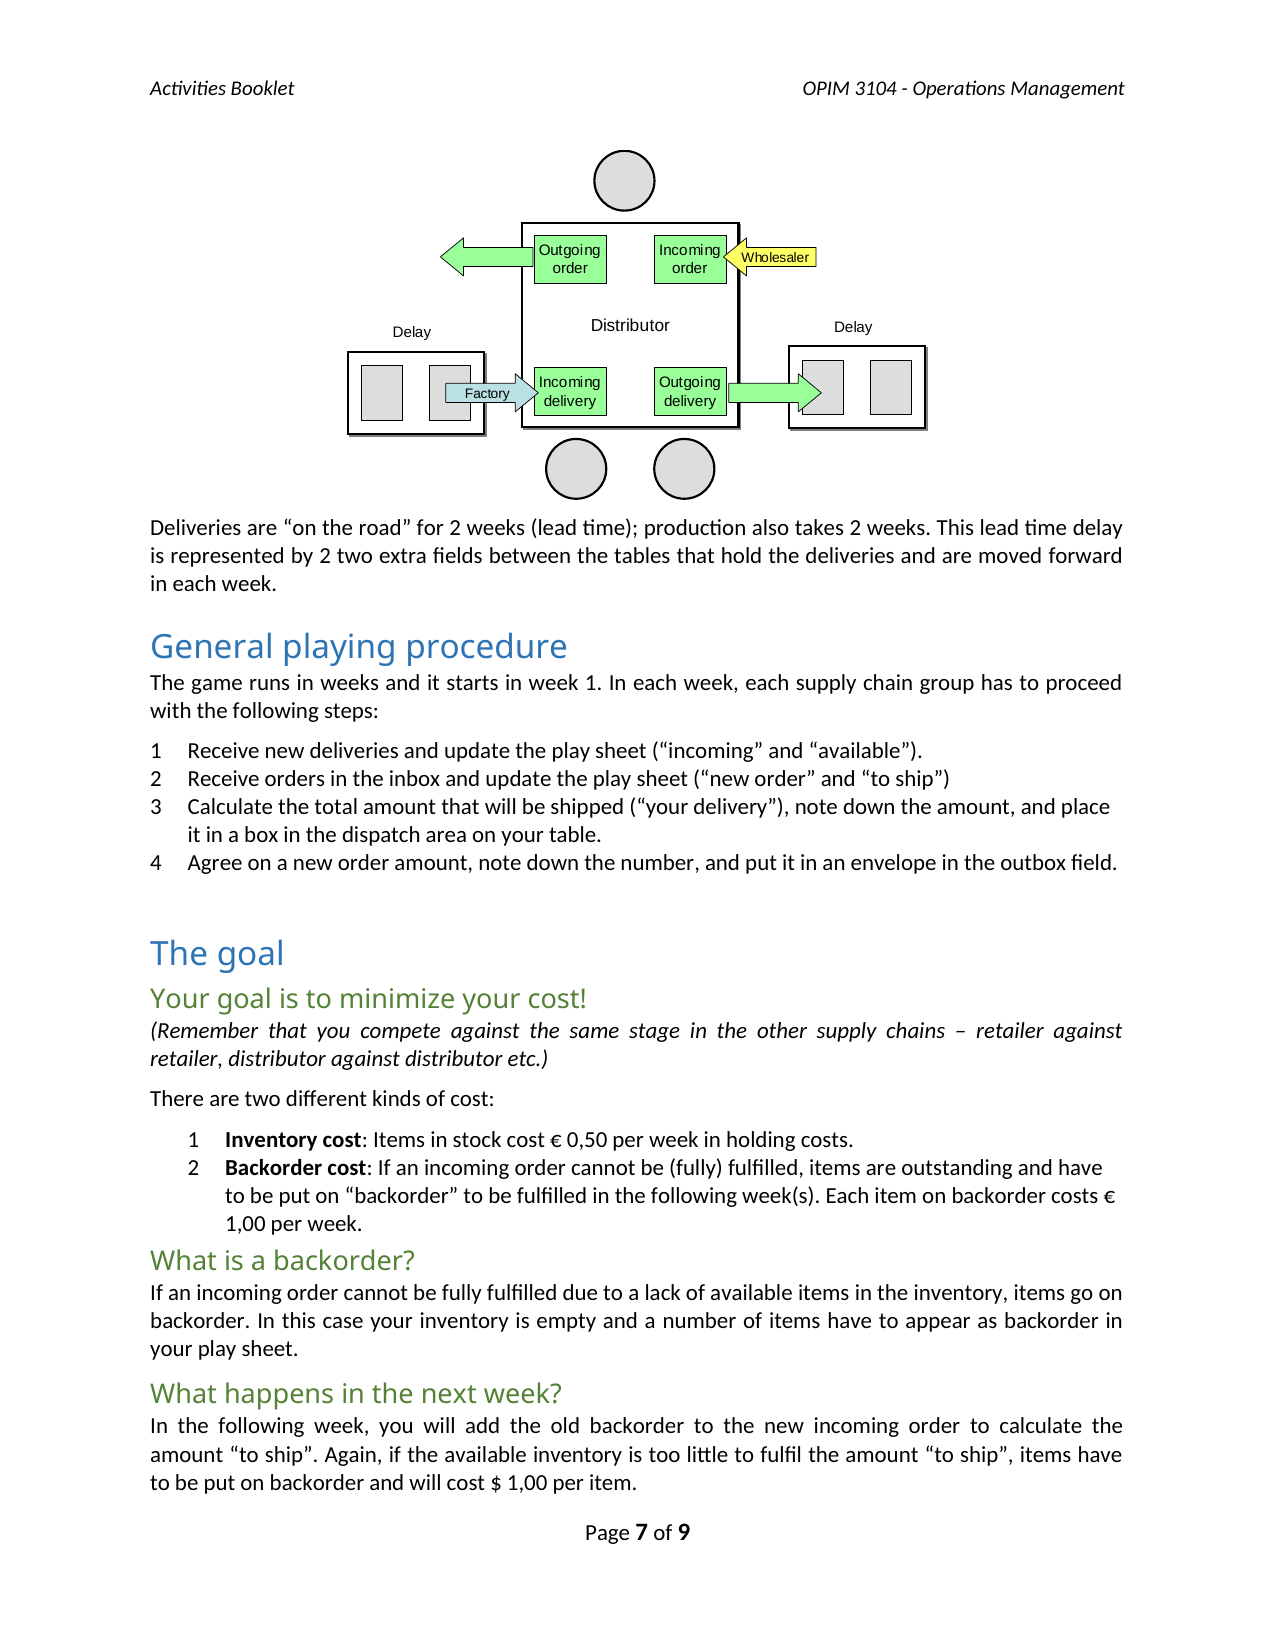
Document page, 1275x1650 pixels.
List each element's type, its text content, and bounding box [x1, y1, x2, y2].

text The game runs in weeks and it starts in week 1. In each week, each supply chain group has to proceed with the following steps: [150, 668, 1125, 724]
list Receive new deliveries and update the play sheet (“incoming” and “available”). [150, 736, 1125, 764]
text There are two different kinds of cost: [150, 1084, 1125, 1113]
list Backorder cost: If an incoming order cannot be (fully) fulfilled, items are outstanding and have to be put on “backorder” to be fulfilled in the following week(s). Each item on backorder costs € 1,00 per week. [187, 1153, 1125, 1237]
subtitle What is a backorder? [150, 1241, 1125, 1278]
text If an incoming order cannot be fully fulfilled due to a lack of available items in the inventory, items go on backorder. In this case your inventory is empty and a number of items have to appear as backorder in your play sheet. [150, 1278, 1125, 1362]
list Calculate the total amount that will be shipped (“your delivery”), note down the amount, and place it in a box in the dispatch area on your table. [150, 792, 1125, 848]
text In the following week, you will add the old backorder to the new incoming order to calculate the amount “to ship”. Again, if the available inventory is too little to fulfil the amount “to ship”, items have to be put on backorder and will cost $ 1,00 per item. [150, 1412, 1125, 1496]
text (Remember that you compete against the same stage in the other supply chains – retailer against retailer, distributor against distributor etc.) [150, 1016, 1125, 1072]
subtitle General playing procedure [150, 622, 1125, 668]
subtitle What happens in the next week? [150, 1375, 1125, 1412]
text Deliveries are “on the road” for 2 weeks (lead time); production also takes 2 weeks. This lead time delay is represented by 2 two extra fields between the tables that hold the deliveries and are moved forward in each week. [150, 513, 1125, 597]
list Receive orders in the inbox and update the play sheet (“new order” and “to ship”) [150, 764, 1125, 792]
subtitle The goal [150, 929, 1125, 975]
subtitle Your goal is to minimize your cost! [150, 979, 1125, 1016]
list Inventory cost: Items in stock cost € 0,50 per week in holding costs. [187, 1125, 1125, 1153]
list Agree on a new order amount, note down the number, and put it in an envelope in the outbox field. [150, 848, 1125, 877]
